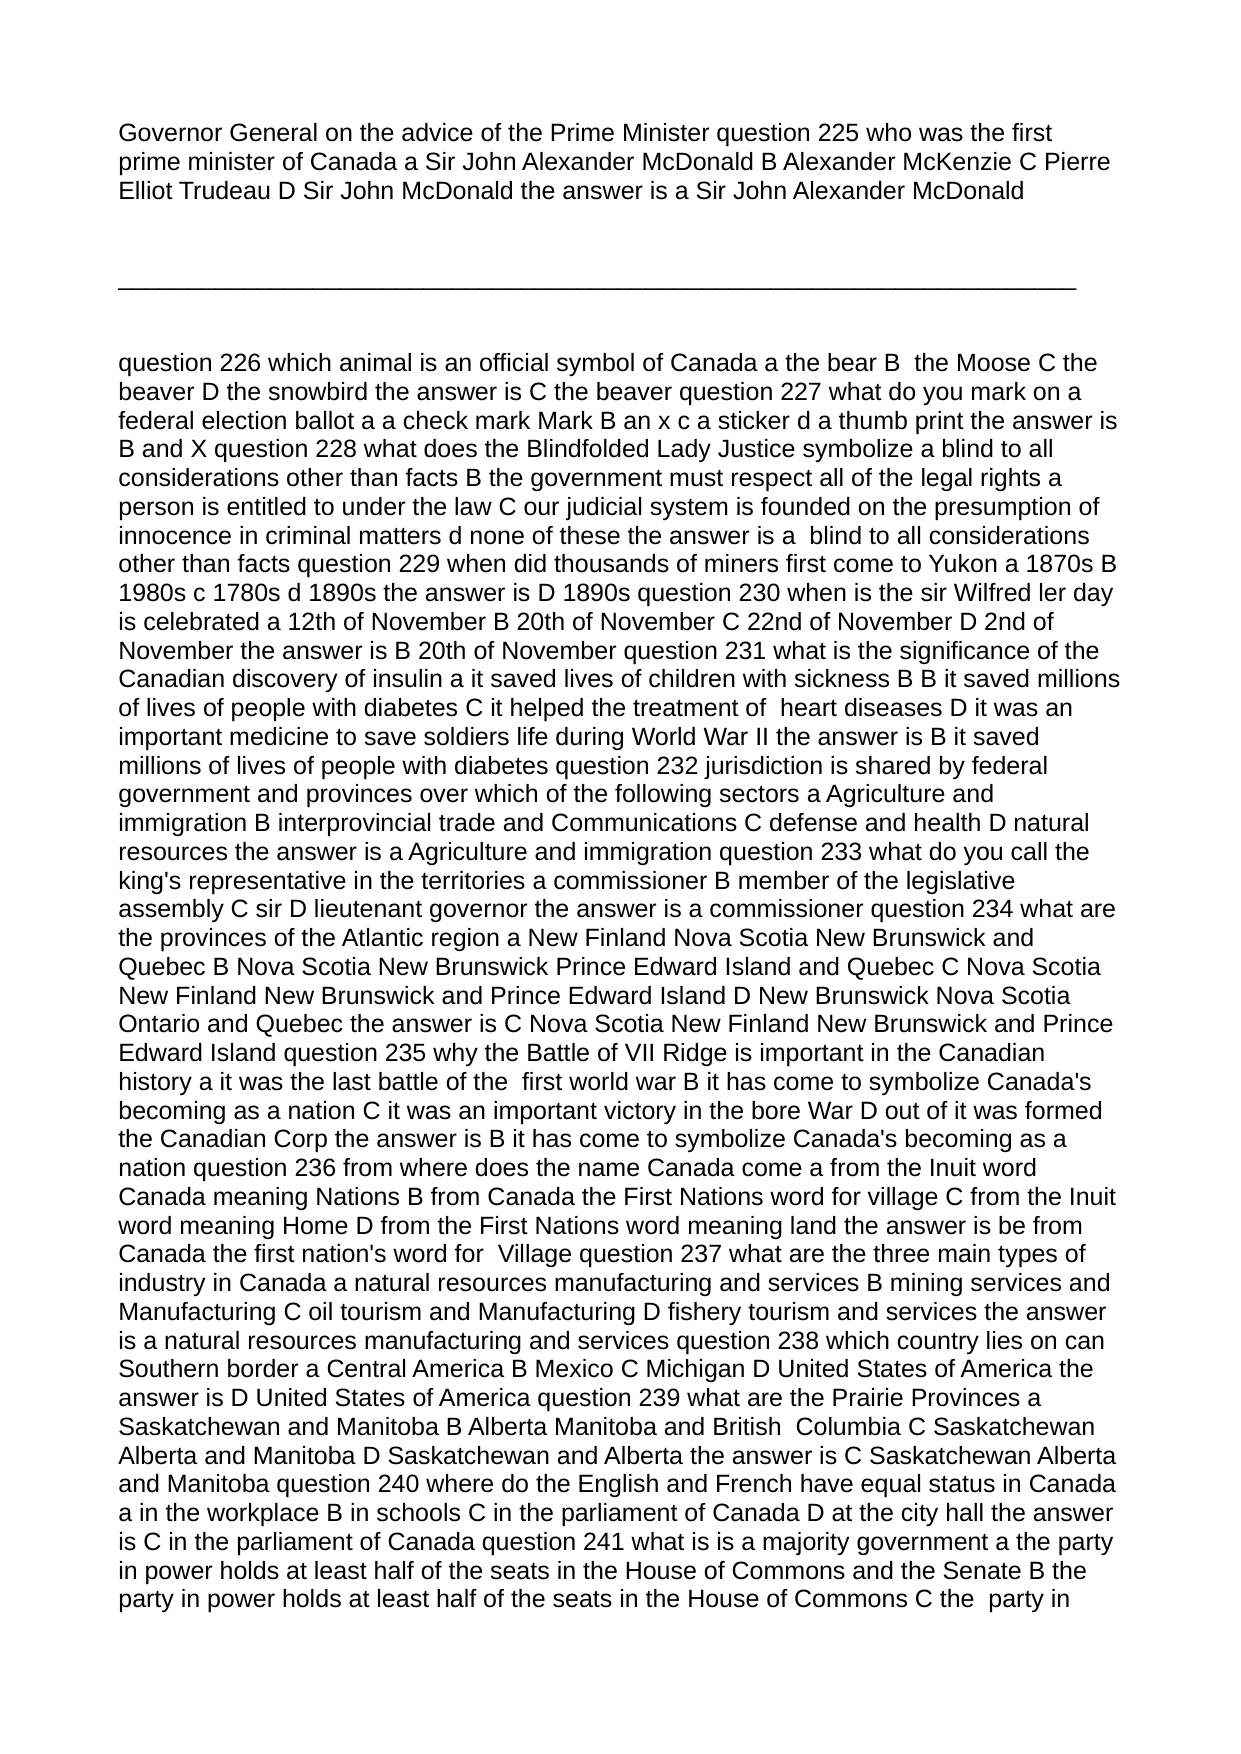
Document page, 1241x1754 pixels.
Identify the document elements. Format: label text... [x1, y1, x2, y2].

text _____________________________________________________________________ [118, 262, 1122, 291]
text Governor General on the advice of the Prime Minister question 225 who was the first prime minister of Canada a Sir John Alexander McDonald B Alexander McKenzie C Pierre Elliot Trudeau D Sir John McDonald the answer is a Sir John Alexander McDonald [118, 118, 1122, 204]
text question 226 which animal is an official symbol of Canada a the bear B the Moose C the beaver D the snowbird the answer is C the beaver question 227 what do you mark on a federal election ballot a a check mark Mark B an x c a sticker d a thumb print the answer is B and X question 228 what does the Blindfolded Lady Justice symbolize a blind to all considerations other than facts B the government must respect all of the legal rights a person is entitled to under the law C our judicial system is founded on the presumption of innocence in criminal matters d none of these the answer is a blind to all considerations other than facts question 229 when did thousands of miners first come to Yukon a 1870s B 1980s c 1780s d 1890s the answer is D 1890s question 230 when is the sir Wilfred ler day is celebrated a 12th of November B 20th of November C 22nd of November D 2nd of November the answer is B 20th of November question 231 what is the significance of the Canadian discovery of insulin a it saved lives of children with sickness B B it saved millions of lives of people with diabetes C it helped the treatment of heart diseases D it was an important medicine to save soldiers life during World War II the answer is B it saved millions of lives of people with diabetes question 232 jurisdiction is shared by federal government and provinces over which of the following sectors a Agriculture and immigration B interprovincial trade and Communications C defense and health D natural resources the answer is a Agriculture and immigration question 233 what do you call the king's representative in the territories a commissioner B member of the legislative assembly C sir D lieutenant governor the answer is a commissioner question 234 what are the provinces of the Atlantic region a New Finland Nova Scotia New Brunswick and Quebec B Nova Scotia New Brunswick Prince Edward Island and Quebec C Nova Scotia New Finland New Brunswick and Prince Edward Island D New Brunswick Nova Scotia Ontario and Quebec the answer is C Nova Scotia New Finland New Brunswick and Prince Edward Island question 235 why the Battle of VII Ridge is important in the Canadian history a it was the last battle of the first world war B it has come to symbolize Canada's becoming as a nation C it was an important victory in the bore War D out of it was formed the Canadian Corp the answer is B it has come to symbolize Canada's becoming as a nation question 236 from where does the name Canada come a from the Inuit word Canada meaning Nations B from Canada the First Nations word for village C from the Inuit word meaning Home D from the First Nations word meaning land the answer is be from Canada the first nation's word for Village question 237 what are the three main types of industry in Canada a natural resources manufacturing and services B mining services and Manufacturing C oil tourism and Manufacturing D fishery tourism and services the answer is a natural resources manufacturing and services question 238 which country lies on can Southern border a Central America B Mexico C Michigan D United States of America the answer is D United States of America question 239 what are the Prairie Provinces a Saskatchewan and Manitoba B Alberta Manitoba and British Columbia C Saskatchewan Alberta and Manitoba D Saskatchewan and Alberta the answer is C Saskatchewan Alberta and Manitoba question 240 where do the English and French have equal status in Canada a in the workplace B in schools C in the parliament of Canada D at the city hall the answer is C in the parliament of Canada question 241 what is is a majority government a the party in power holds at least half of the seats in the House of Commons and the Senate B the party in power holds at least half of the seats in the House of Commons C the party in [118, 348, 1122, 1613]
